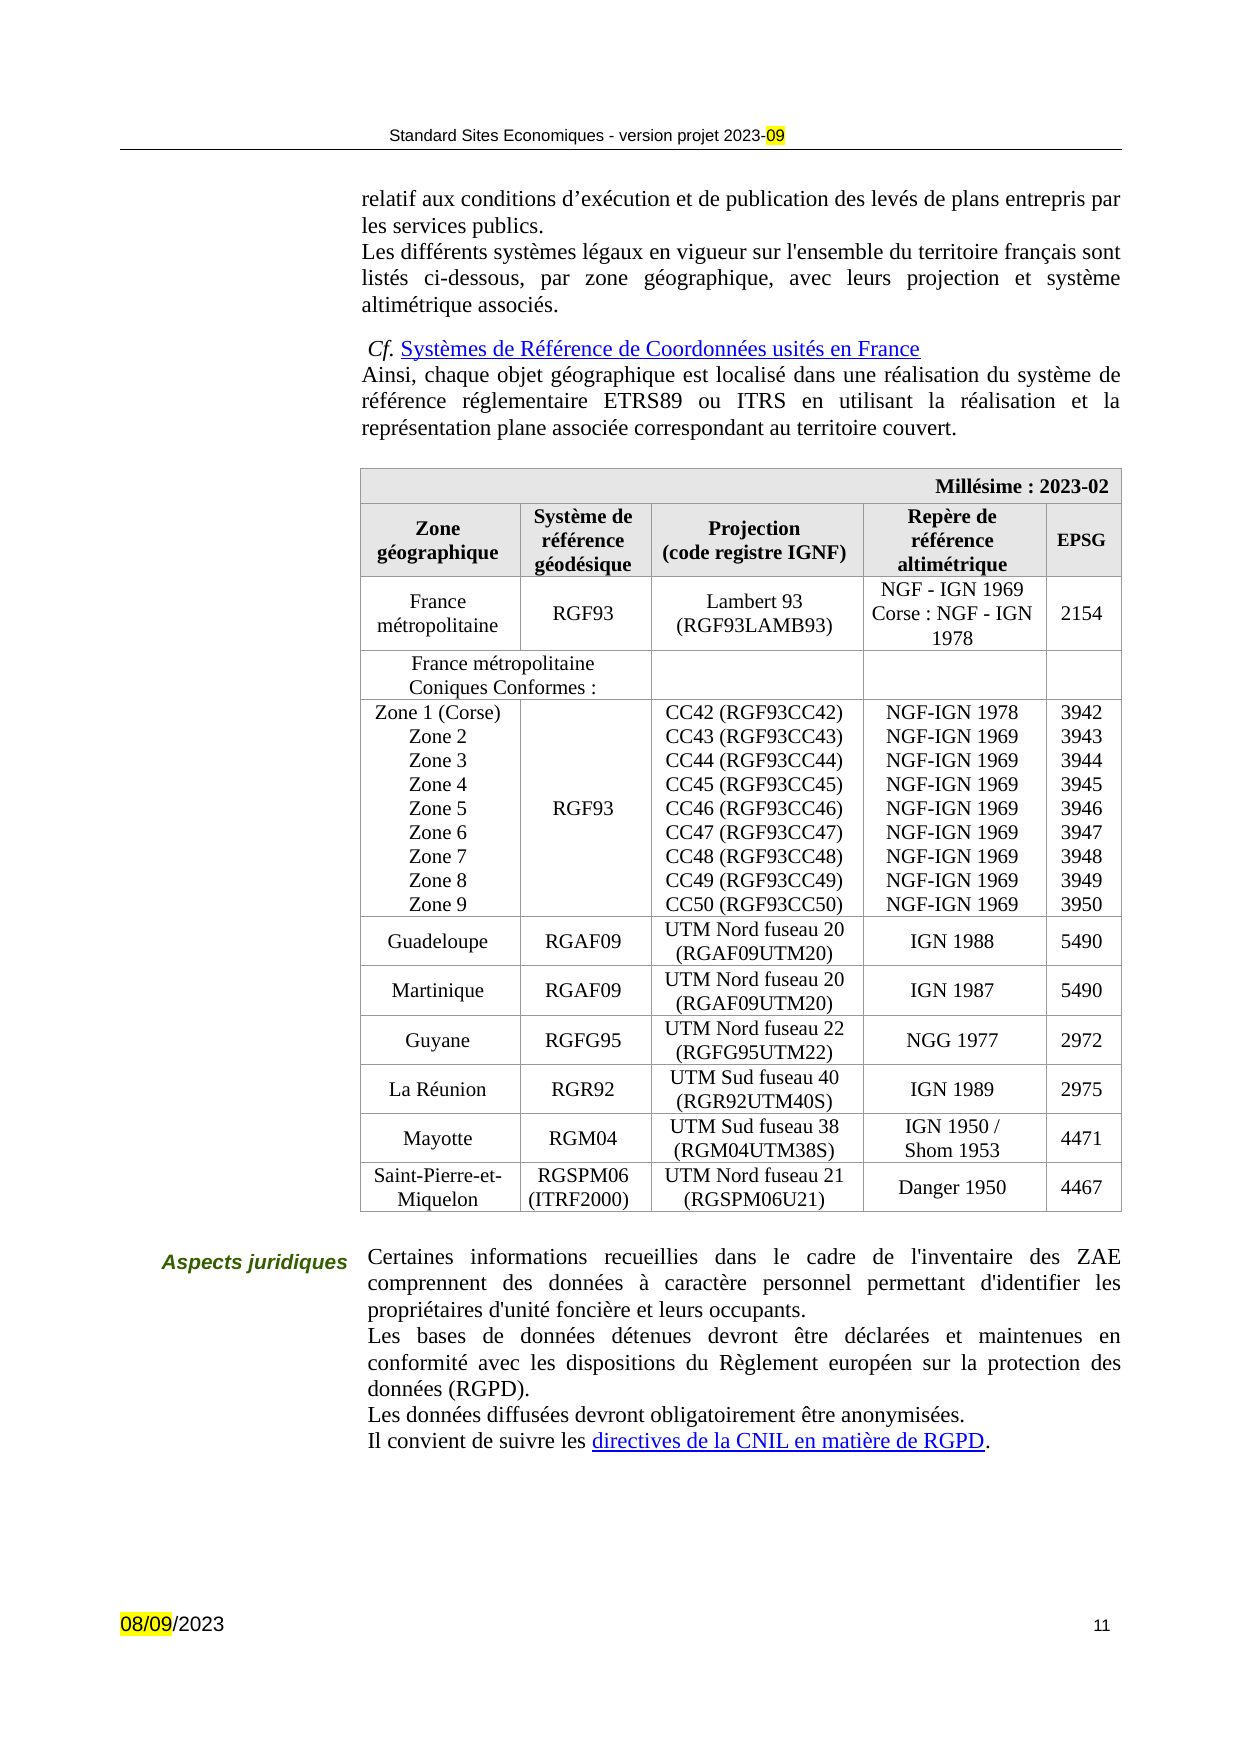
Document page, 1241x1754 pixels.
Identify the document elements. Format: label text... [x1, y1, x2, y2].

table_cell NGG 1977 [864, 1016, 1046, 1064]
table_cell Mayotte [361, 1114, 520, 1162]
table_cell La Réunion [361, 1065, 520, 1113]
table_cell Zone géographique [361, 504, 520, 576]
table_cell [652, 651, 863, 699]
table_cell Zone 1 (Corse) Zone 2 Zone 3 Zone 4 Zone 5 Zone 6 Zone 7 Zone 8 Zone 9 [361, 700, 520, 916]
table_cell 3942 3943 3944 3945 3946 3947 3948 3949 3950 [1047, 700, 1121, 916]
table_cell Guadeloupe [361, 917, 520, 965]
table_cell UTM Nord fuseau 20 (RGAF09UTM20) [652, 966, 863, 1014]
table_cell RGFG95 [521, 1016, 651, 1064]
table_cell 5490 [1047, 917, 1121, 965]
table_cell UTM Nord fuseau 20 (RGAF09UTM20) [652, 917, 863, 965]
table_cell IGN 1989 [864, 1065, 1046, 1113]
table_cell RGF93 [521, 577, 651, 649]
table_cell [864, 651, 1046, 699]
table_cell RGSPM06 (ITRF2000) [521, 1163, 651, 1211]
table_cell NGF - IGN 1969 Corse : NGF - IGN 1978 [864, 577, 1046, 649]
table_cell RGF93 [521, 700, 651, 916]
table_cell RGR92 [521, 1065, 651, 1113]
table_cell [1047, 651, 1121, 699]
table_cell RGAF09 [521, 917, 651, 965]
table_cell France métropolitaine Coniques Conformes : [361, 651, 651, 699]
table_cell Cf. Systèmes de Référence de Coordonnées usités en France Ainsi, chaque objet géographique est localisé dans une réalisation du système de référence réglementaire ETRS89 ou ITRS en utilisant la réalisation et la représentation plane associée correspondant au territoire couvert. [355, 323, 1122, 446]
table_cell CC42 (RGF93CC42) CC43 (RGF93CC43) CC44 (RGF93CC44) CC45 (RGF93CC45) CC46 (RGF93CC46) CC47 (RGF93CC47) CC48 (RGF93CC48) CC49 (RGF93CC49) CC50 (RGF93CC50) [652, 700, 863, 916]
table_cell Lambert 93 (RGF93LAMB93) [652, 577, 863, 649]
table_cell Saint-Pierre-et- Miquelon [361, 1163, 520, 1211]
table_cell 2154 [1047, 577, 1121, 649]
table_cell UTM Sud fuseau 40 (RGR92UTM40S) [652, 1065, 863, 1113]
table_cell IGN 1988 [864, 917, 1046, 965]
table_cell IGN 1987 [864, 966, 1046, 1014]
table_cell UTM Sud fuseau 38 (RGM04UTM38S) [652, 1114, 863, 1162]
table_header Aspects juridiques [118, 1238, 355, 1460]
table_cell UTM Nord fuseau 21 (RGSPM06U21) [652, 1163, 863, 1211]
table_cell RGM04 [521, 1114, 651, 1162]
table_cell relatif aux conditions d’exécution et de publication des levés de plans entrepris par les services publics. Les différents systèmes légaux en vigueur sur l'ensemble du territoire français sont listés ci-dessous, par zone géographique, avec leurs projection et système altimétrique associés. [355, 180, 1122, 323]
table_cell RGAF09 [521, 966, 651, 1014]
table_cell 4467 [1047, 1163, 1121, 1211]
table_cell [118, 180, 355, 323]
table_cell [118, 323, 355, 446]
table_cell 4471 [1047, 1114, 1121, 1162]
table_cell Danger 1950 [864, 1163, 1046, 1211]
table_cell Système de référence géodésique [521, 504, 651, 576]
table_cell EPSG [1047, 504, 1121, 576]
table_header Millésime : 2023-02 [361, 469, 1121, 503]
table_cell Guyane [361, 1016, 520, 1064]
table_cell IGN 1950 / Shom 1953 [864, 1114, 1046, 1162]
table_cell 2972 [1047, 1016, 1121, 1064]
table_cell UTM Nord fuseau 22 (RGFG95UTM22) [652, 1016, 863, 1064]
table_cell Repère de référence altimétrique [864, 504, 1046, 576]
table_header Certaines informations recueillies dans le cadre de l'inventaire des ZAE comprennent des données à caractère personnel permettant d'identifier les propriétaires d'unité foncière et leurs occupants. Les bases de données détenues devront être déclarées et maintenues en conformité avec les dispositions du Règlement européen sur la protection des données (RGPD). Les données diffusées devront obligatoirement être anonymisées. Il convient de suivre les directives de la CNIL en matière de RGPD. [355, 1238, 1122, 1460]
table_cell Martinique [361, 966, 520, 1014]
table_cell NGF-IGN 1978 NGF-IGN 1969 NGF-IGN 1969 NGF-IGN 1969 NGF-IGN 1969 NGF-IGN 1969 NGF-IGN 1969 NGF-IGN 1969 NGF-IGN 1969 [864, 700, 1046, 916]
table_cell 5490 [1047, 966, 1121, 1014]
table_cell 2975 [1047, 1065, 1121, 1113]
table_cell France métropolitaine [361, 577, 520, 649]
table_cell Projection (code registre IGNF) [652, 504, 863, 576]
